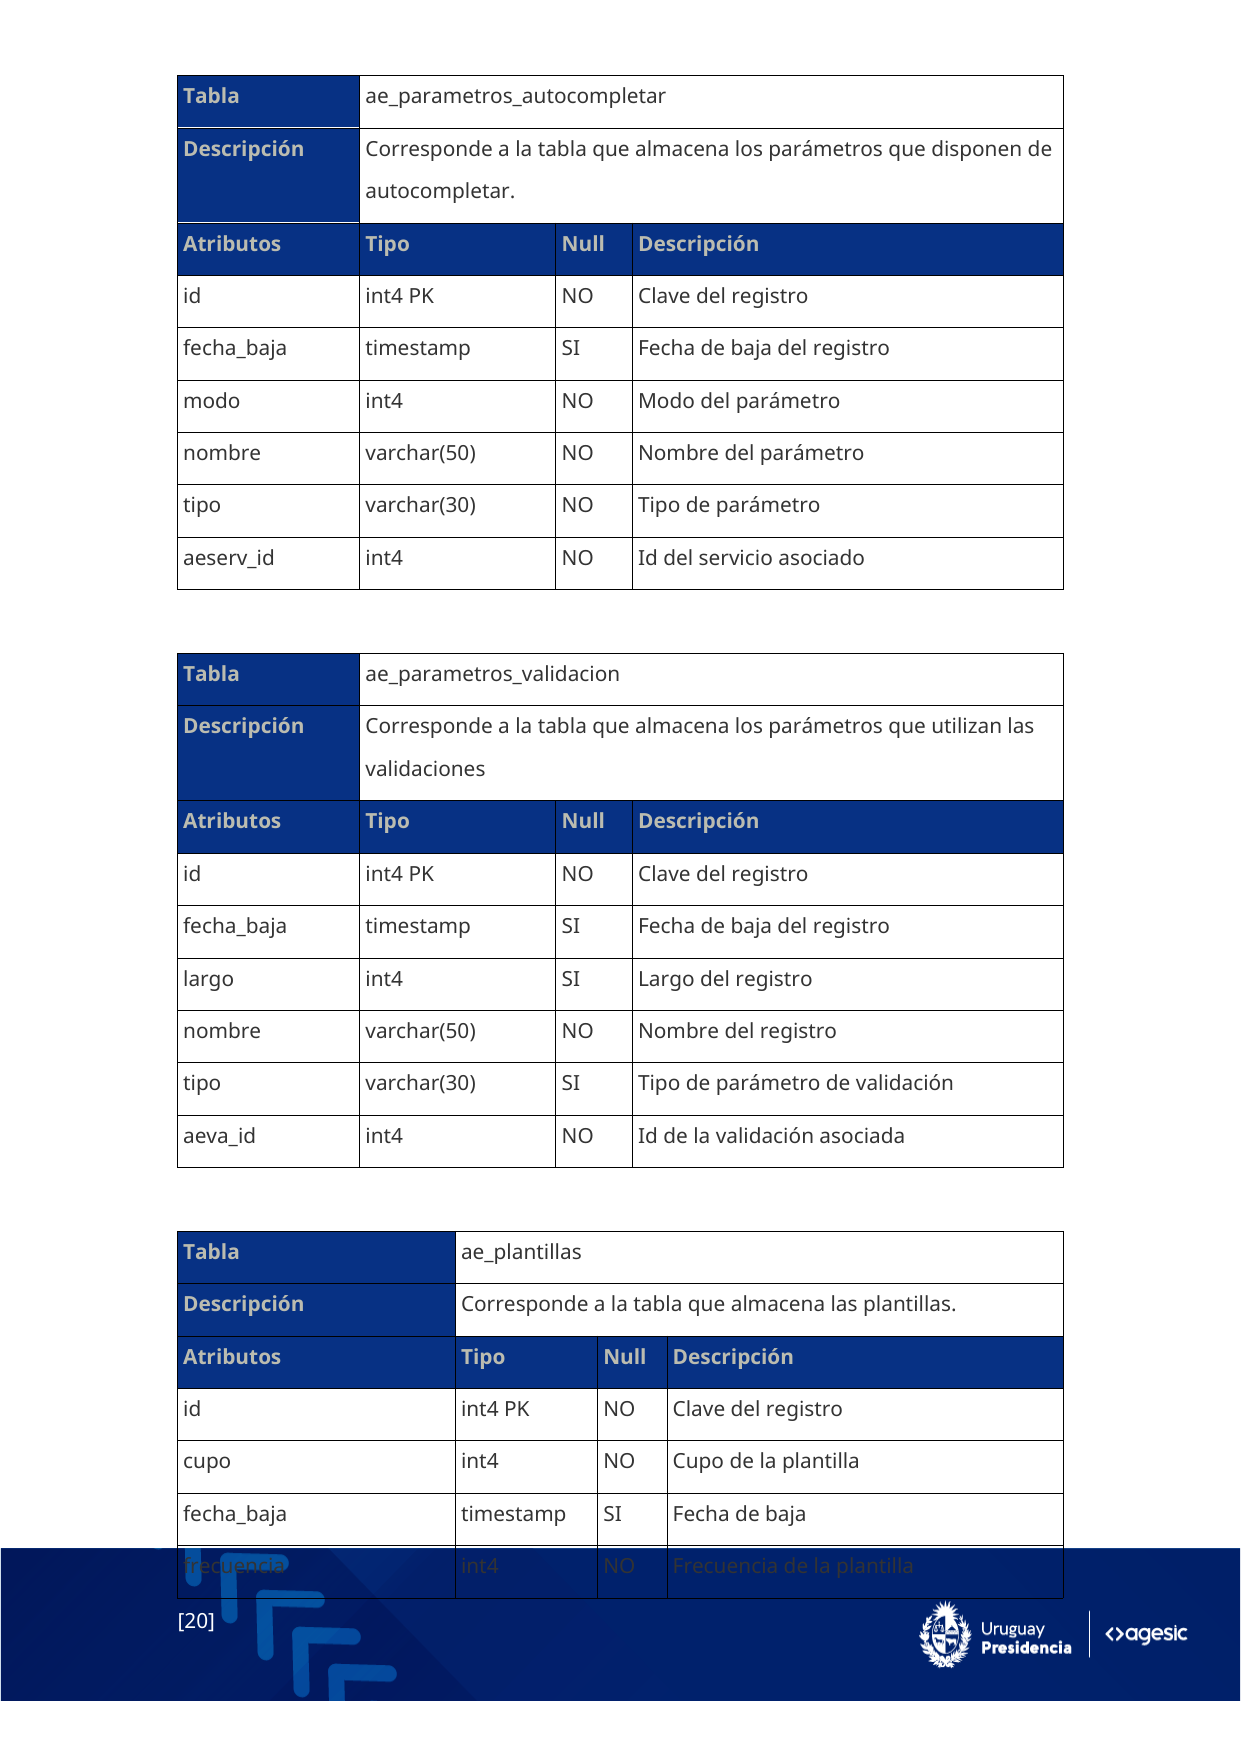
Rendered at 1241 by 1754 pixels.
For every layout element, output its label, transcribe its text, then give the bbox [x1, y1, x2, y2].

table_cell Atributos [178, 801, 359, 853]
table_cell Cupo de la plantilla [668, 1441, 1063, 1493]
table_cell NO [556, 854, 632, 905]
table_cell Clave del registro [633, 276, 1063, 327]
table_cell Id de la validación asociada [633, 1116, 1063, 1167]
table_cell Modo del parámetro [633, 381, 1063, 432]
table_cell id [178, 1389, 455, 1440]
table_cell Atributos [178, 224, 359, 275]
table_cell int4 [360, 1116, 555, 1167]
table_cell Corresponde a la tabla que almacena las plantillas. [456, 1284, 1063, 1336]
table_cell Tipo de parámetro de validación [633, 1063, 1063, 1115]
table_cell Null [598, 1337, 667, 1388]
table_cell Largo del registro [633, 959, 1063, 1010]
table_cell fecha_baja [178, 906, 359, 957]
table_cell fecha_baja [178, 328, 359, 379]
table_cell Fecha de baja del registro [633, 906, 1063, 957]
table_cell int4 [360, 381, 555, 432]
table_cell SI [598, 1494, 667, 1545]
table_cell Tipo de parámetro [633, 485, 1063, 537]
table_cell Descripción [633, 224, 1063, 275]
table_cell timestamp [360, 328, 555, 379]
table_cell varchar(30) [360, 485, 555, 537]
table_cell SI [556, 906, 632, 957]
table_cell aeserv_id [178, 538, 359, 589]
table_cell tipo [178, 485, 359, 537]
table_cell int4 [360, 959, 555, 1010]
table_cell tipo [178, 1063, 359, 1115]
table_cell id [178, 276, 359, 327]
table_cell Descripción [633, 801, 1063, 853]
table_cell int4 PK [360, 854, 555, 905]
table_cell timestamp [456, 1494, 597, 1545]
table_cell Nombre del parámetro [633, 433, 1063, 484]
table_cell modo [178, 381, 359, 432]
table_cell NO [556, 1011, 632, 1062]
table_cell NO [556, 538, 632, 589]
table_cell Tipo [360, 224, 555, 275]
table_header ae_parametros_validacion [360, 654, 1063, 705]
table_cell int4 [360, 538, 555, 589]
table_cell Nombre del registro [633, 1011, 1063, 1062]
table_cell Descripción [178, 129, 359, 222]
table_cell Tipo [456, 1337, 597, 1388]
table_cell Corresponde a la tabla que almacena los parámetros que disponen de autocompletar. [360, 129, 1063, 222]
table_cell Descripción [178, 706, 359, 800]
table_cell Id del servicio asociado [633, 538, 1063, 589]
table_cell Fecha de baja del registro [633, 328, 1063, 379]
table_cell Fecha de baja [668, 1494, 1063, 1545]
table_cell SI [556, 328, 632, 379]
table_cell SI [556, 1063, 632, 1115]
table_cell aeva_id [178, 1116, 359, 1167]
table_cell Null [556, 801, 632, 853]
table_header ae_plantillas [456, 1232, 1063, 1283]
table_cell largo [178, 959, 359, 1010]
table_cell varchar(30) [360, 1063, 555, 1115]
table_cell NO [556, 433, 632, 484]
table_header ae_parametros_autocompletar [360, 76, 1063, 127]
table_cell int4 PK [360, 276, 555, 327]
table_cell NO [556, 381, 632, 432]
table_cell Null [556, 224, 632, 275]
table_cell Descripción [668, 1337, 1063, 1388]
table_cell nombre [178, 433, 359, 484]
table_cell NO [556, 485, 632, 537]
table_cell int4 PK [456, 1389, 597, 1440]
table_cell cupo [178, 1441, 455, 1493]
table_cell Atributos [178, 1337, 455, 1388]
table_cell Descripción [178, 1284, 455, 1336]
table_cell id [178, 854, 359, 905]
table_header Tabla [178, 1232, 455, 1283]
table_cell NO [556, 276, 632, 327]
table_cell NO [598, 1441, 667, 1493]
table_cell NO [556, 1116, 632, 1167]
table_cell NO [598, 1389, 667, 1440]
table_cell timestamp [360, 906, 555, 957]
table_cell Clave del registro [668, 1389, 1063, 1440]
table_header Tabla [178, 76, 359, 127]
table_cell SI [556, 959, 632, 1010]
table_cell nombre [178, 1011, 359, 1062]
table_cell varchar(50) [360, 1011, 555, 1062]
table_cell int4 [456, 1441, 597, 1493]
table_cell fecha_baja [178, 1494, 455, 1545]
table_cell Clave del registro [633, 854, 1063, 905]
table_header Tabla [178, 654, 359, 705]
table_cell Corresponde a la tabla que almacena los parámetros que utilizan las validaciones [360, 706, 1063, 800]
table_cell Tipo [360, 801, 555, 853]
table_cell varchar(50) [360, 433, 555, 484]
